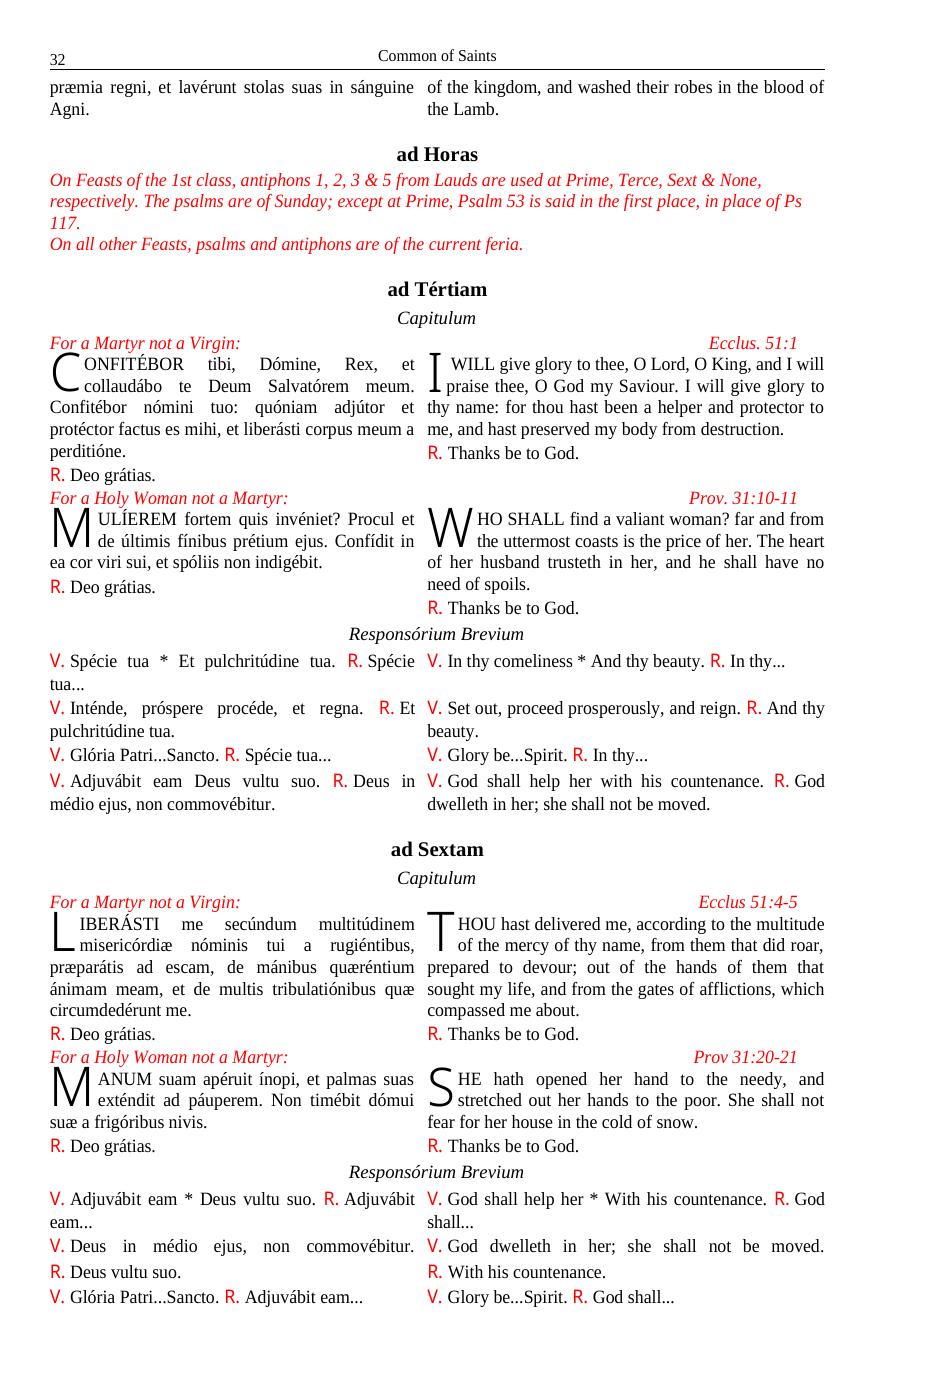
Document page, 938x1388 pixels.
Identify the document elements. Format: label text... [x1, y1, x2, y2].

text ad Horas [49, 142, 825, 166]
text ad Sextam [49, 837, 825, 861]
table_cell V. God dwelleth in her; she shall not be moved. R. With his countenance. [421, 1233, 825, 1284]
text For a Holy Woman not a Martyr: Prov. 31:10-11 [49, 487, 825, 508]
table_cell V. Glória Patri...Sancto. R. Adjuvábit eam... [50, 1284, 421, 1309]
table_cell V. Glory be...Spirit. R. In thy... [421, 742, 825, 767]
text For a Martyr not a Virgin: Ecclus. 51:1 [49, 332, 825, 353]
table_cell V. Glory be...Spirit. R. God shall... [421, 1284, 825, 1309]
table_cell V. Deus in médio ejus, non commovébitur. R. Deus vultu suo. [50, 1233, 421, 1284]
table_header THOU hast delivered me, according to the multitude of the mercy of thy name, from them that did roar, prepared to devour; out of the hands of them that sought my life, and from the gates of afflictions, which compassed me about. R. Thanks be to God. [421, 913, 825, 1046]
table_header V. God shall help her with his countenance. R. God dwelleth in her; she shall not be moved. [421, 767, 825, 814]
text ad Tértiam [49, 277, 825, 301]
text Responsórium Brevium [49, 623, 825, 644]
table_cell V. Set out, proceed prosperously, and reign. R. And thy beauty. [421, 695, 825, 742]
table_header V. God shall help her * With his countenance. R. God shall... [421, 1186, 825, 1233]
text For a Martyr not a Virgin: Ecclus 51:4-5 [49, 891, 825, 913]
table_header SHE hath opened her hand to the needy, and stretched out her hands to the poor. She shall not fear for her house in the cold of snow. R. Thanks be to God. [421, 1068, 825, 1158]
text On Feasts of the 1st class, antiphons 1, 2, 3 & 5 from Lauds are used at Prime, Terce, Sext & None, respectively. The psalms are of Sunday; except at Prime, Psalm 53 is said in the first place, in place of Ps 117. [49, 169, 825, 233]
table_cell V. Inténde, próspere procéde, et regna. R. Et pulchritúdine tua. [50, 695, 421, 742]
table_header præmia regni, et lavérunt stolas suas in sánguine Agni. [50, 76, 421, 119]
table_header V. Adjuvábit eam Deus vultu suo. R. Deus in médio ejus, non commovébitur. [50, 767, 421, 814]
table_header V. Spécie tua * Et pulchritúdine tua. R. Spécie tua... [50, 648, 421, 695]
table_header V. Adjuvábit eam * Deus vultu suo. R. Adjuvábit eam... [50, 1186, 421, 1233]
table_header I WILL give glory to thee, O Lord, O King, and I will praise thee, O God my Saviour. I will give glory to thy name: for thou hast been a helper and protector to me, and hast preserved my body from destruction. R. Thanks be to God. [421, 353, 825, 487]
text Responsórium Brevium [49, 1161, 825, 1182]
table_header LIBERÁSTI me secúndum multitúdinem misericórdiæ nóminis tui a rugiéntibus, præparátis ad escam, de mánibus quæréntium ánimam meam, et de multis tribulatiónibus quæ circumdedérunt me. R. Deo grátias. [50, 913, 421, 1046]
table_header V. In thy comeliness * And thy beauty. R. In thy... [421, 648, 825, 695]
table_header CONFITÉBOR tibi, Dómine, Rex, et collaudábo te Deum Salvatórem meum. Confitébor nómini tuo: quóniam adjútor et protéctor factus es mihi, et liberásti corpus meum a perditióne. R. Deo grátias. [50, 353, 421, 487]
text On all other Feasts, psalms and antiphons are of the current feria. [49, 233, 825, 255]
table_cell V. Glória Patri...Sancto. R. Spécie tua... [50, 742, 421, 767]
text Capitulum [49, 307, 825, 329]
table_header MULÍEREM fortem quis invéniet? Procul et de últimis fínibus prétium ejus. Confídit in ea cor viri sui, et spóliis non indigébit. R. Deo grátias. [50, 508, 421, 620]
text For a Holy Woman not a Martyr: Prov 31:20-21 [49, 1046, 825, 1068]
table_header WHO SHALL find a valiant woman? far and from the uttermost coasts is the price of her. The heart of her husband trusteth in her, and he shall have no need of spoils. R. Thanks be to God. [421, 508, 825, 620]
table_header MANUM suam apéruit ínopi, et palmas suas exténdit ad páuperem. Non timébit dómui suæ a frigóribus nivis. R. Deo grátias. [50, 1068, 421, 1158]
table_header of the kingdom, and washed their robes in the blood of the Lamb. [421, 76, 825, 119]
text Capitulum [49, 867, 825, 888]
